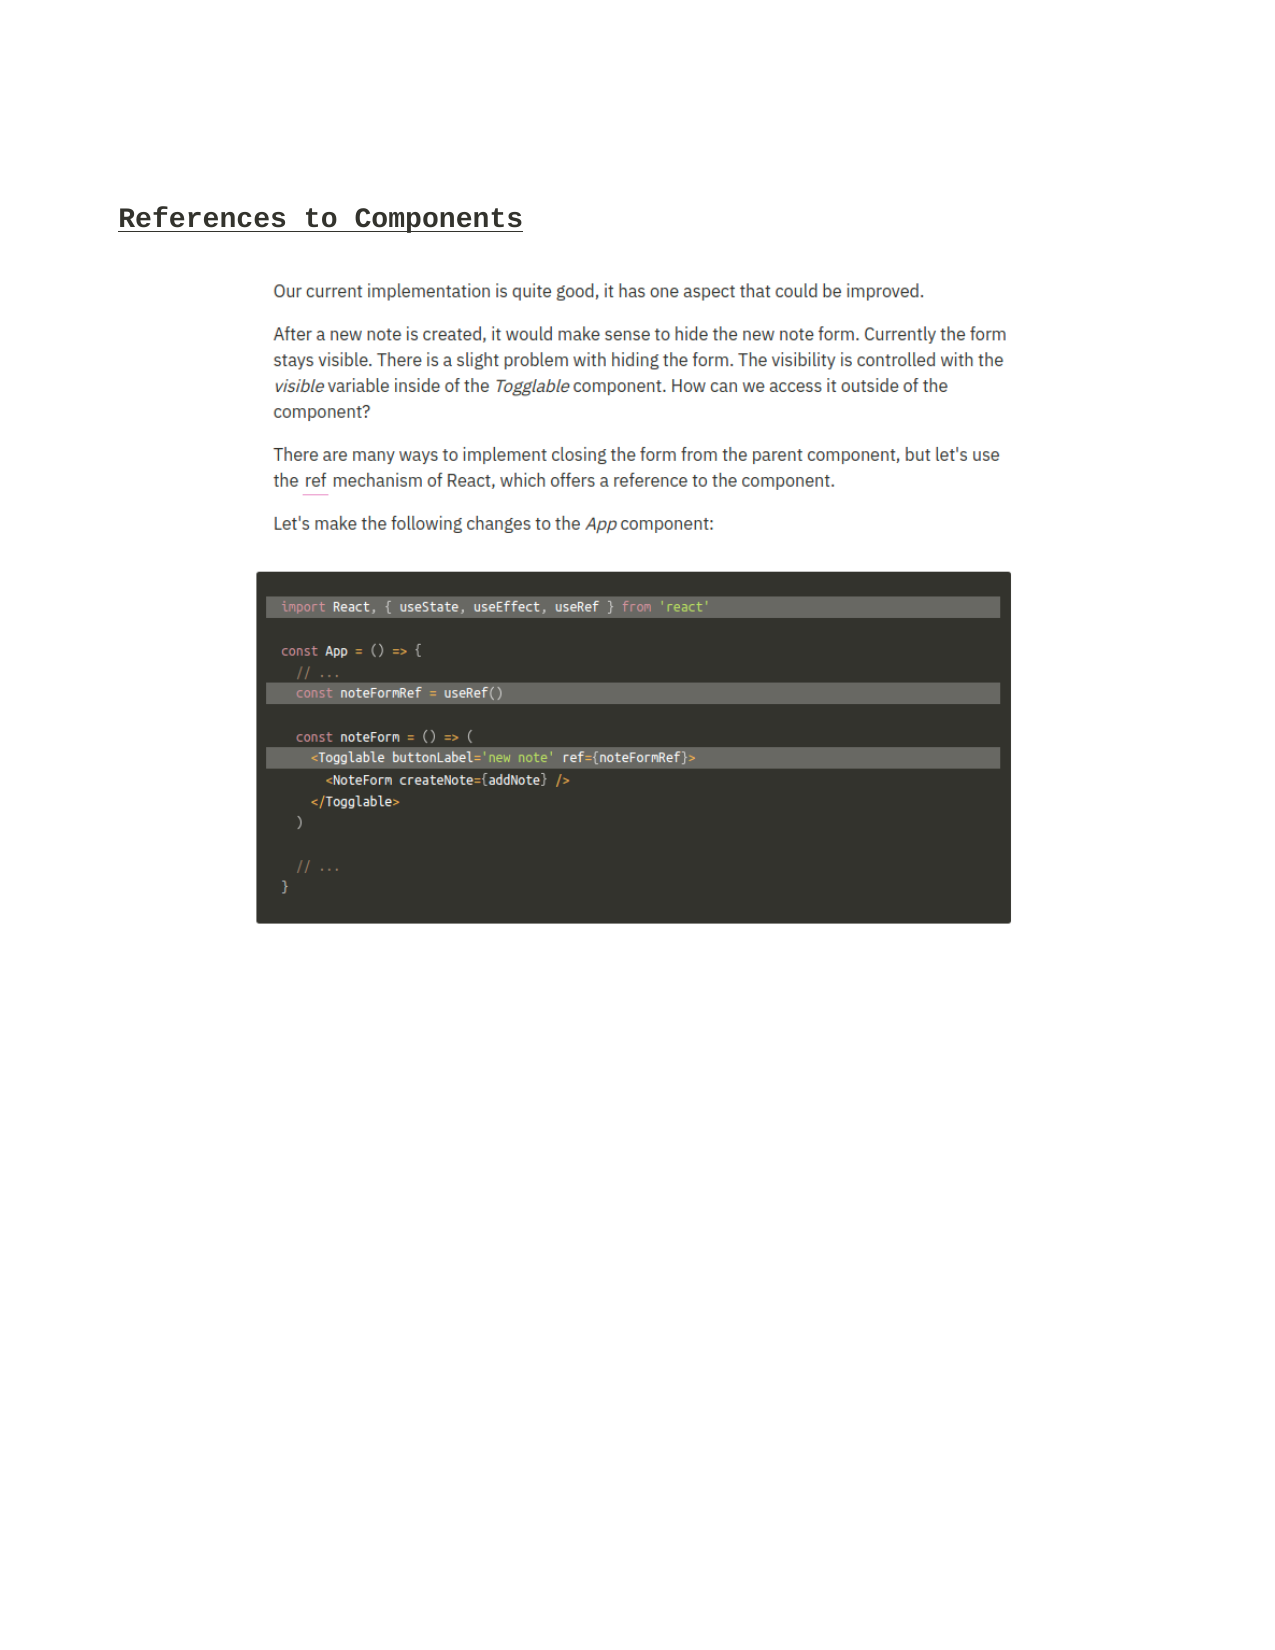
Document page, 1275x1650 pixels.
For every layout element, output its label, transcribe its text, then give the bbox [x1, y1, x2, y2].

picture [250, 265, 1025, 943]
text References to Components [118, 204, 1157, 236]
